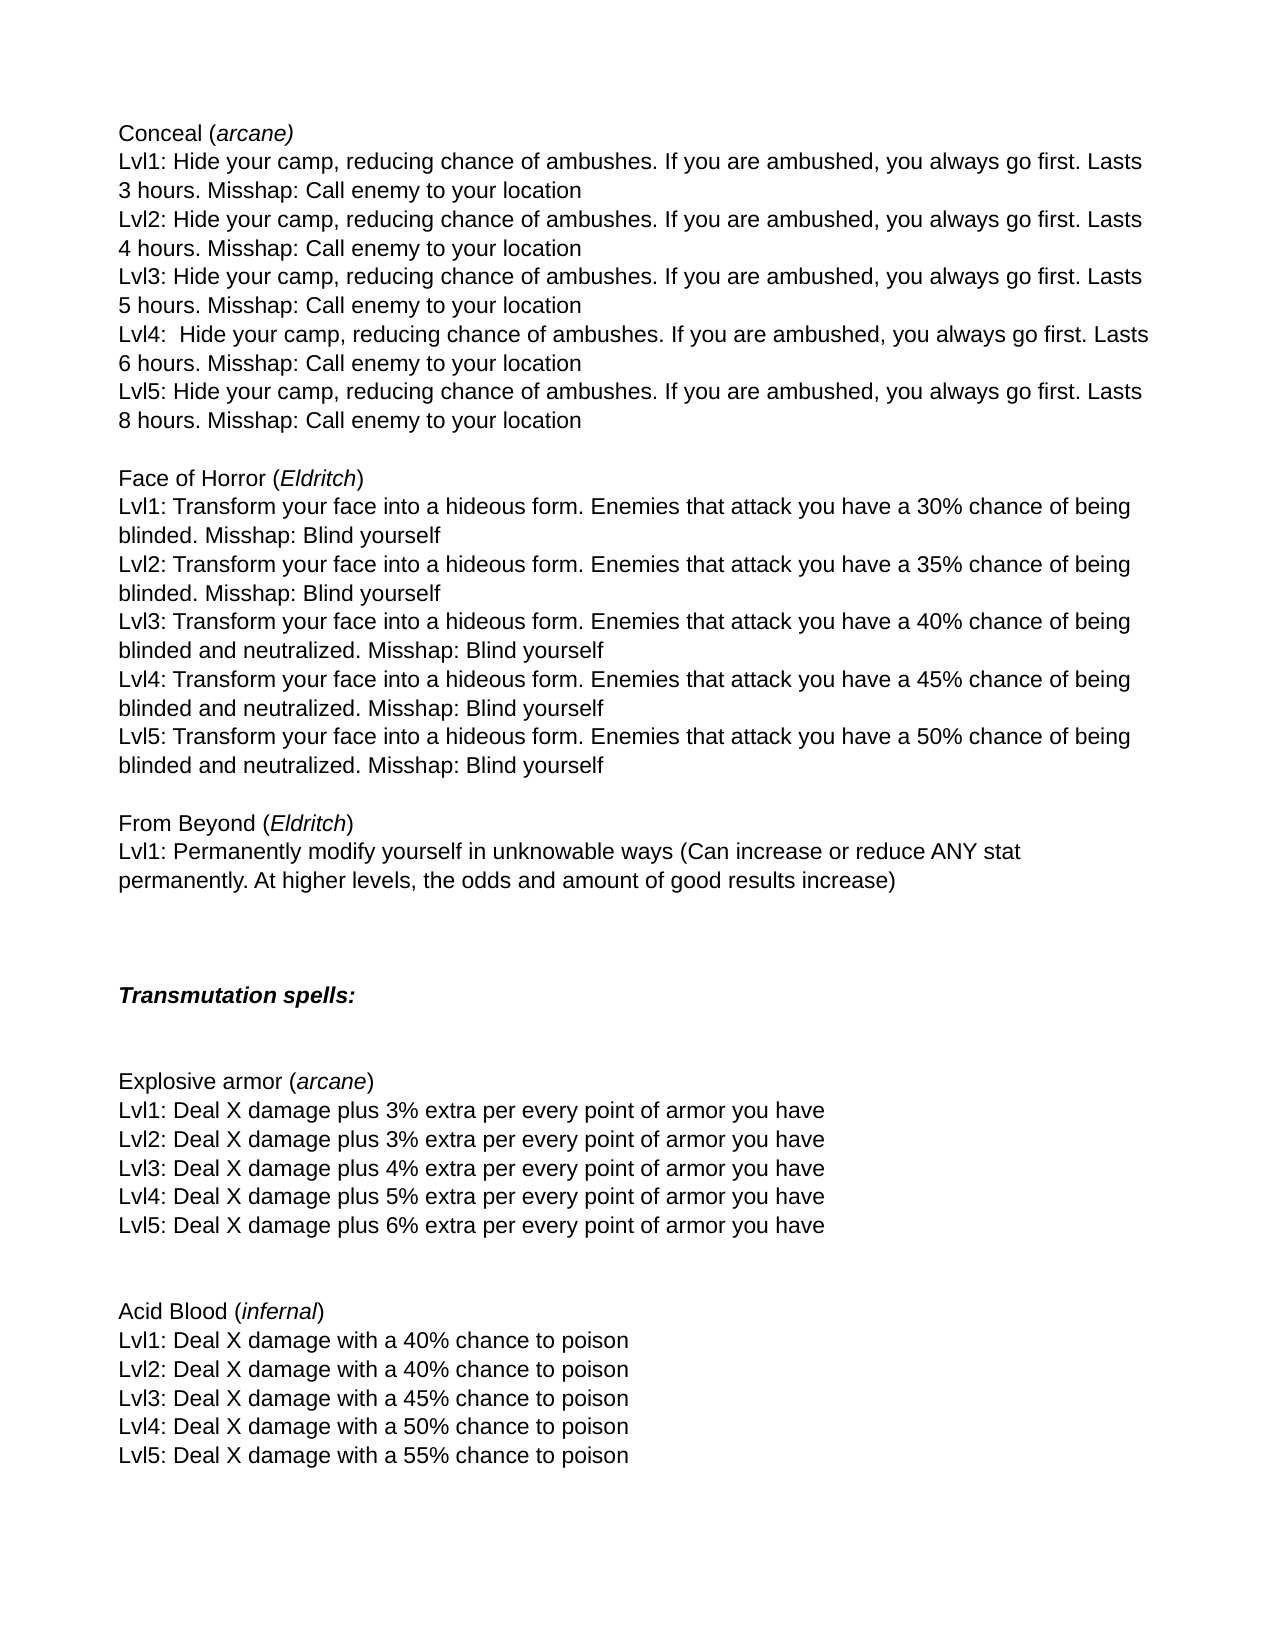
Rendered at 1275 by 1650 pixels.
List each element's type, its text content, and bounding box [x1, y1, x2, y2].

text Lvl1: Transform your face into a hideous form. Enemies that attack you have a 30% chance of being blinded. Misshap: Blind yourself Lvl2: Transform your face into a hideous form. Enemies that attack you have a 35% chance of being blinded. Misshap: Blind yourself Lvl3: Transform your face into a hideous form. Enemies that attack you have a 40% chance of being blinded and neutralized. Misshap: Blind yourself Lvl4: Transform your face into a hideous form. Enemies that attack you have a 45% chance of being blinded and neutralized. Misshap: Blind yourself [118, 492, 1157, 722]
text Lvl1: Permanently modify yourself in unknowable ways (Can increase or reduce ANY stat permanently. At higher levels, the odds and amount of good results increase) [118, 837, 1157, 923]
text Lvl2: Deal X damage with a 40% chance to poison [118, 1354, 1157, 1383]
text Lvl4: Deal X damage plus 5% extra per every point of armor you have [118, 1182, 1157, 1211]
text Conceal (arcane) [118, 118, 1157, 147]
text Lvl2: Deal X damage plus 3% extra per every point of armor you have [118, 1124, 1157, 1153]
text Lvl4: Deal X damage with a 50% chance to poison [118, 1412, 1157, 1441]
text Lvl5: Hide your camp, reducing chance of ambushes. If you are ambushed, you always go first. Lasts 8 hours. Misshap: Call enemy to your location [118, 377, 1157, 434]
text From Beyond (Eldritch) [118, 808, 1157, 837]
text Face of Horror (Eldritch) [118, 463, 1157, 492]
text Lvl5: Transform your face into a hideous form. Enemies that attack you have a 50% chance of being blinded and neutralized. Misshap: Blind yourself [118, 722, 1157, 779]
text Acid Blood (infernal) Lvl1: Deal X damage with a 40% chance to poison [118, 1297, 1157, 1354]
text Lvl5: Deal X damage plus 6% extra per every point of armor you have [118, 1211, 1157, 1239]
text Explosive armor (arcane) Lvl1: Deal X damage plus 3% extra per every point of armor you have [118, 1067, 1157, 1124]
text Lvl3: Deal X damage plus 4% extra per every point of armor you have [118, 1153, 1157, 1182]
text Lvl5: Deal X damage with a 55% chance to poison [118, 1441, 1157, 1469]
text Transmutation spells: [118, 952, 1157, 1009]
text Lvl1: Hide your camp, reducing chance of ambushes. If you are ambushed, you always go first. Lasts 3 hours. Misshap: Call enemy to your location Lvl2: Hide your camp, reducing chance of ambushes. If you are ambushed, you always go first. Lasts 4 hours. Misshap: Call enemy to your location Lvl3: Hide your camp, reducing chance of ambushes. If you are ambushed, you always go first. Lasts 5 hours. Misshap: Call enemy to your location Lvl4: Hide your camp, reducing chance of ambushes. If you are ambushed, you always go first. Lasts 6 hours. Misshap: Call enemy to your location [118, 147, 1157, 377]
text Lvl3: Deal X damage with a 45% chance to poison [118, 1383, 1157, 1412]
